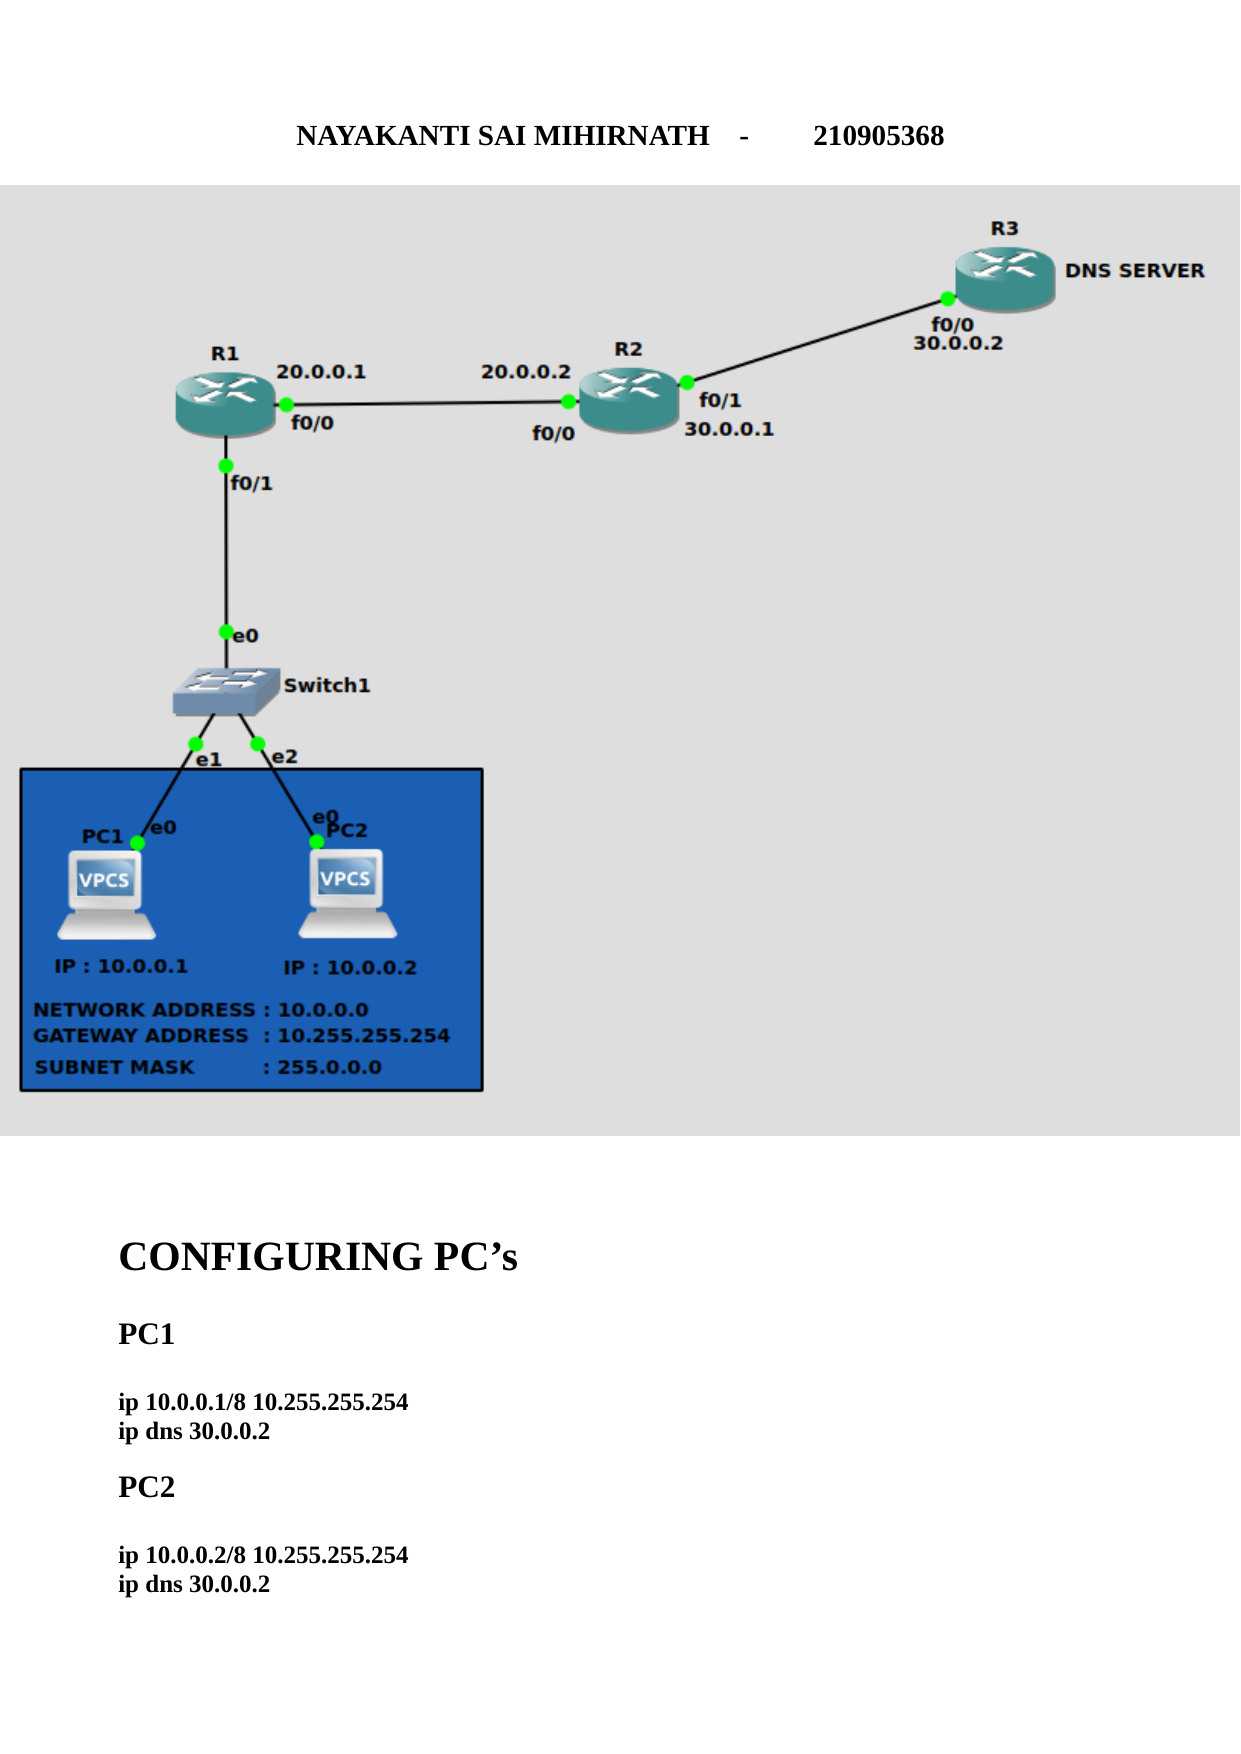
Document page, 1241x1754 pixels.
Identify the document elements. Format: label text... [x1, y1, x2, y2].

text PC1 [118, 1315, 1122, 1351]
text ip 10.0.0.2/8 10.255.255.254 [118, 1541, 1122, 1569]
text NAYAKANTI SAI MIHIRNATH - 210905368 [118, 118, 1122, 152]
text ip dns 30.0.0.2 [118, 1416, 1122, 1444]
text ip 10.0.0.1/8 10.255.255.254 [118, 1387, 1122, 1416]
text ip dns 30.0.0.2 [118, 1569, 1122, 1598]
text PC2 [118, 1469, 1122, 1504]
text CONFIGURING PC’s [118, 1231, 1122, 1279]
picture [0, 185, 1241, 1136]
